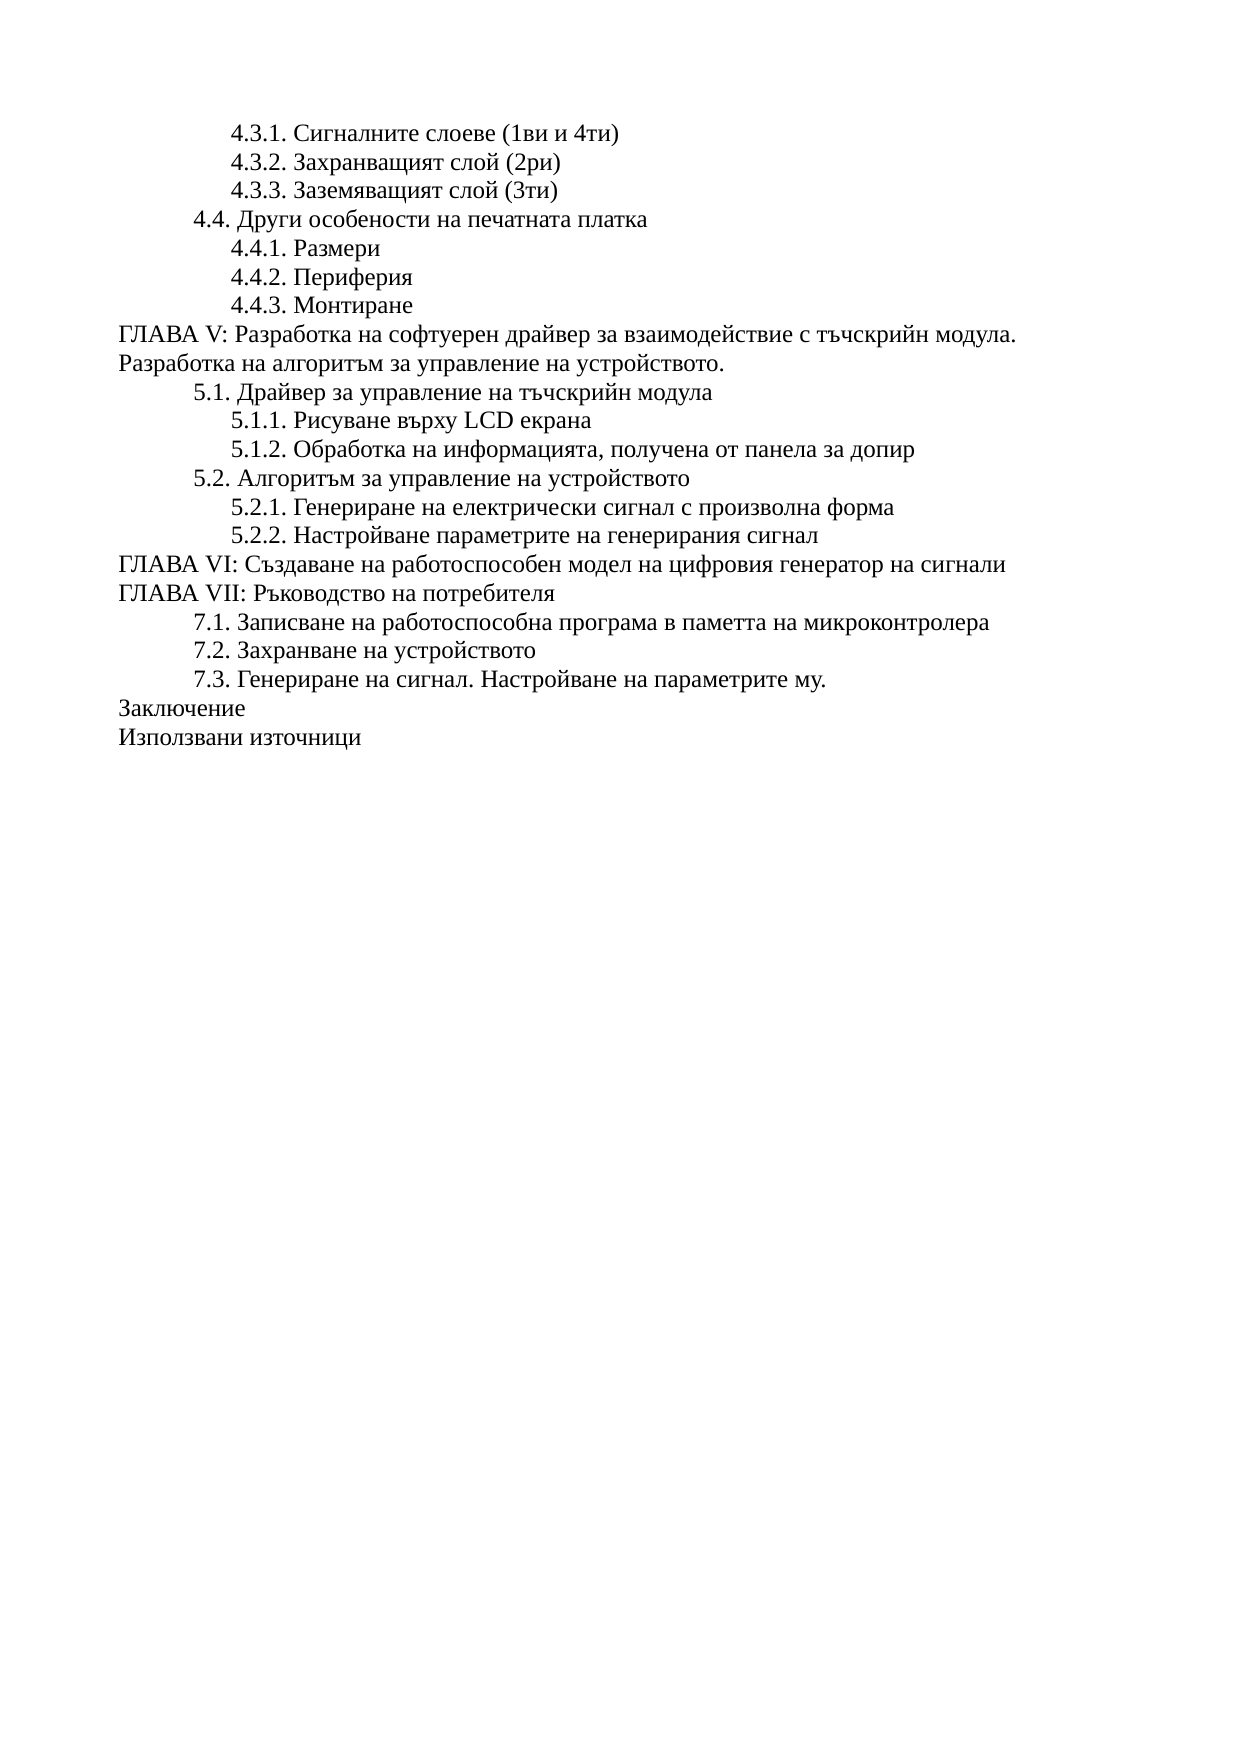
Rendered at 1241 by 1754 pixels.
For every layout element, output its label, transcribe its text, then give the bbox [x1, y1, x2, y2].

list Сигналните слоеве (1ви и 4ти) [231, 118, 1122, 147]
list Драйвер за управление на тъчскрийн модула [193, 377, 1122, 406]
list Алгоритъм за управление на устройството [193, 463, 1122, 492]
text ГЛАВА V: Разработка на софтуерен драйвер за взаимодействие с тъчскрийн модула. Разработка на алгоритъм за управление на устройството. [118, 319, 1122, 377]
list Захранване на устройството [193, 636, 1122, 664]
list Заземяващият слой (3ти) [231, 176, 1122, 204]
list Захранващият слой (2ри) [231, 147, 1122, 176]
list Рисуване върху LCD екрана [231, 406, 1122, 434]
list Обработка на информацията, получена от панела за допир [231, 434, 1122, 463]
list Периферия [231, 262, 1122, 291]
list Други особености на печатната платка [193, 204, 1122, 233]
list Генериране на сигнал. Настройване на параметрите му. [193, 664, 1122, 693]
text ГЛАВА VII: Ръководство на потребителя [118, 578, 1122, 607]
text Заключение [118, 693, 1122, 722]
list Размери [231, 233, 1122, 262]
list Генериране на електрически сигнал с произволна форма [231, 492, 1122, 521]
list Записване на работоспособна програма в паметта на микроконтролера [193, 607, 1122, 636]
text ГЛАВА VI: Създаване на работоспособен модел на цифровия генератор на сигнали [118, 549, 1122, 578]
text Използвани източници [118, 722, 1122, 751]
list Монтиране [231, 291, 1122, 319]
list Настройване параметрите на генерирания сигнал [231, 521, 1122, 549]
